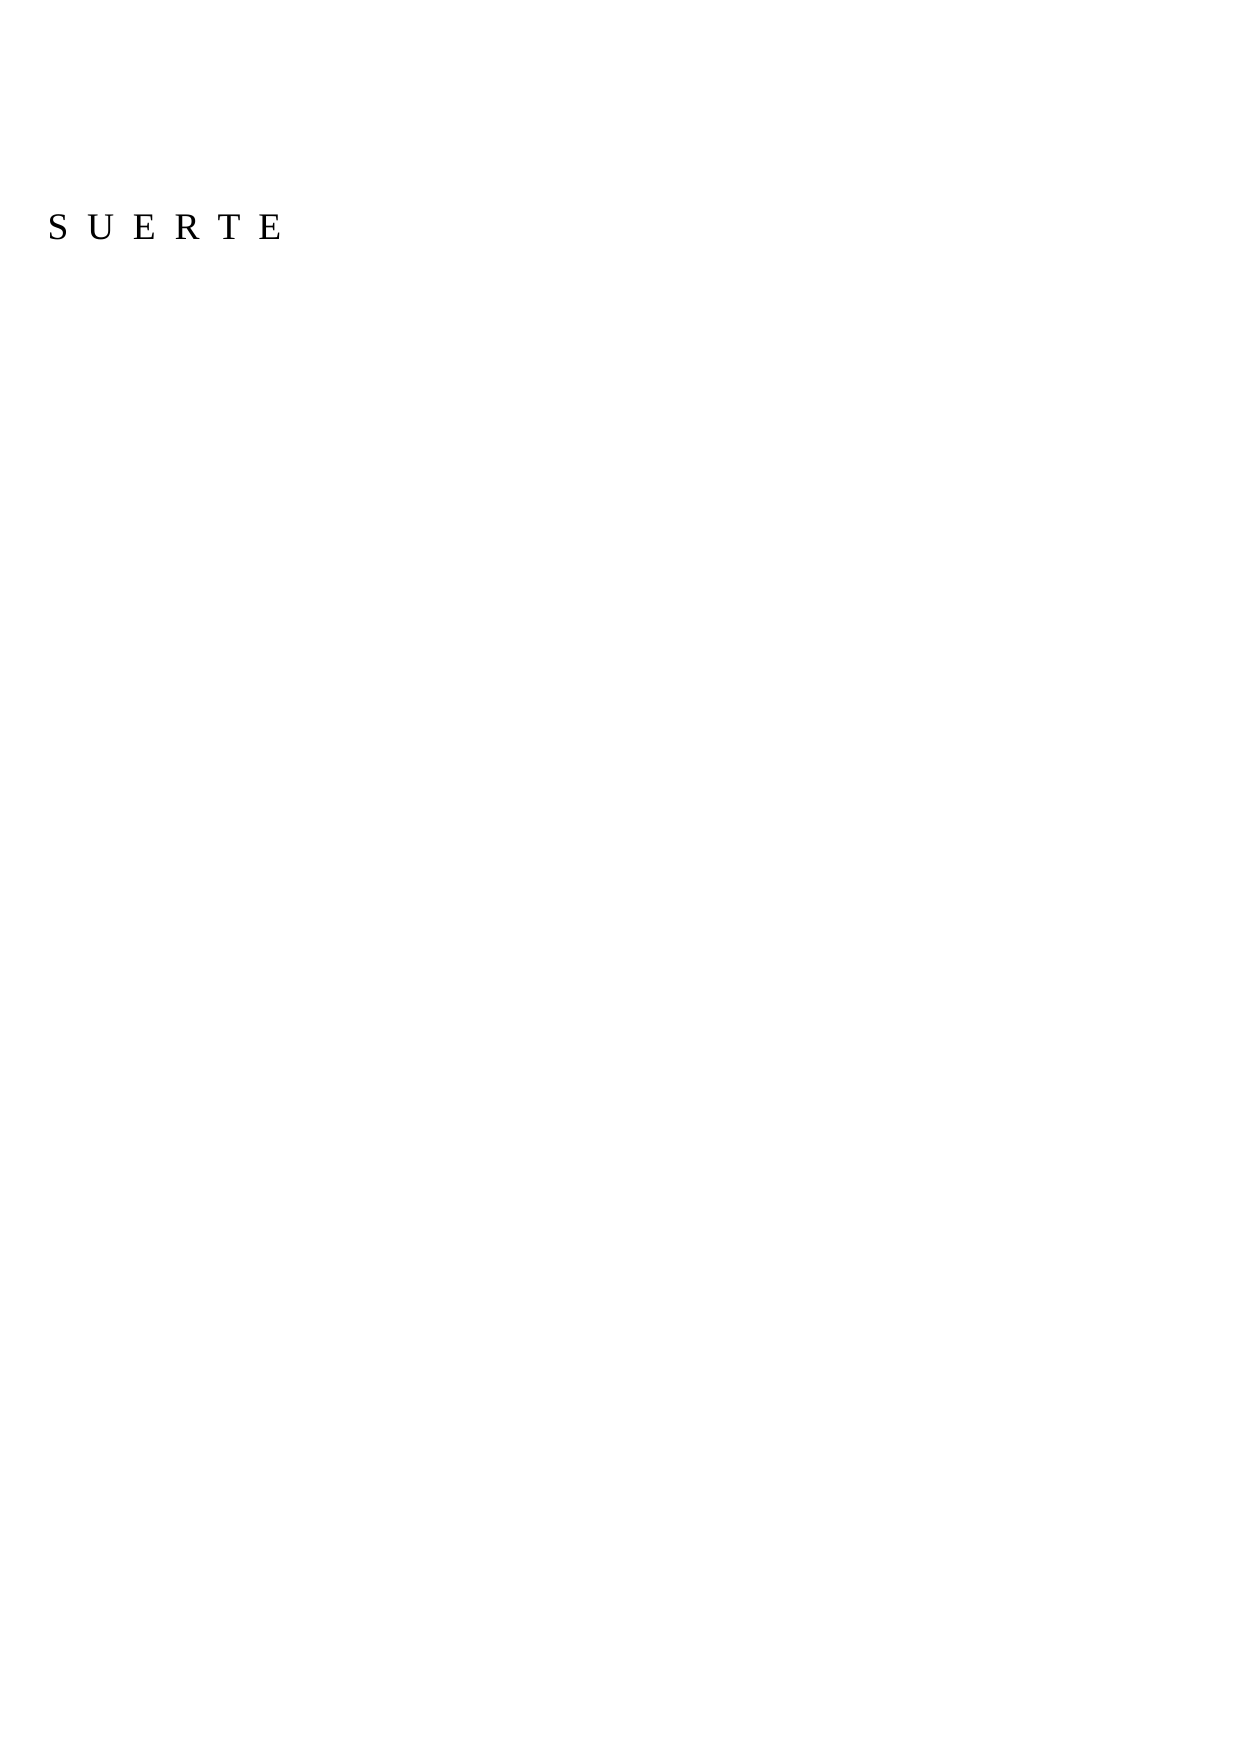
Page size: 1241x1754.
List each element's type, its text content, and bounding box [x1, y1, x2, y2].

text S U E R T E [47, 204, 1211, 247]
